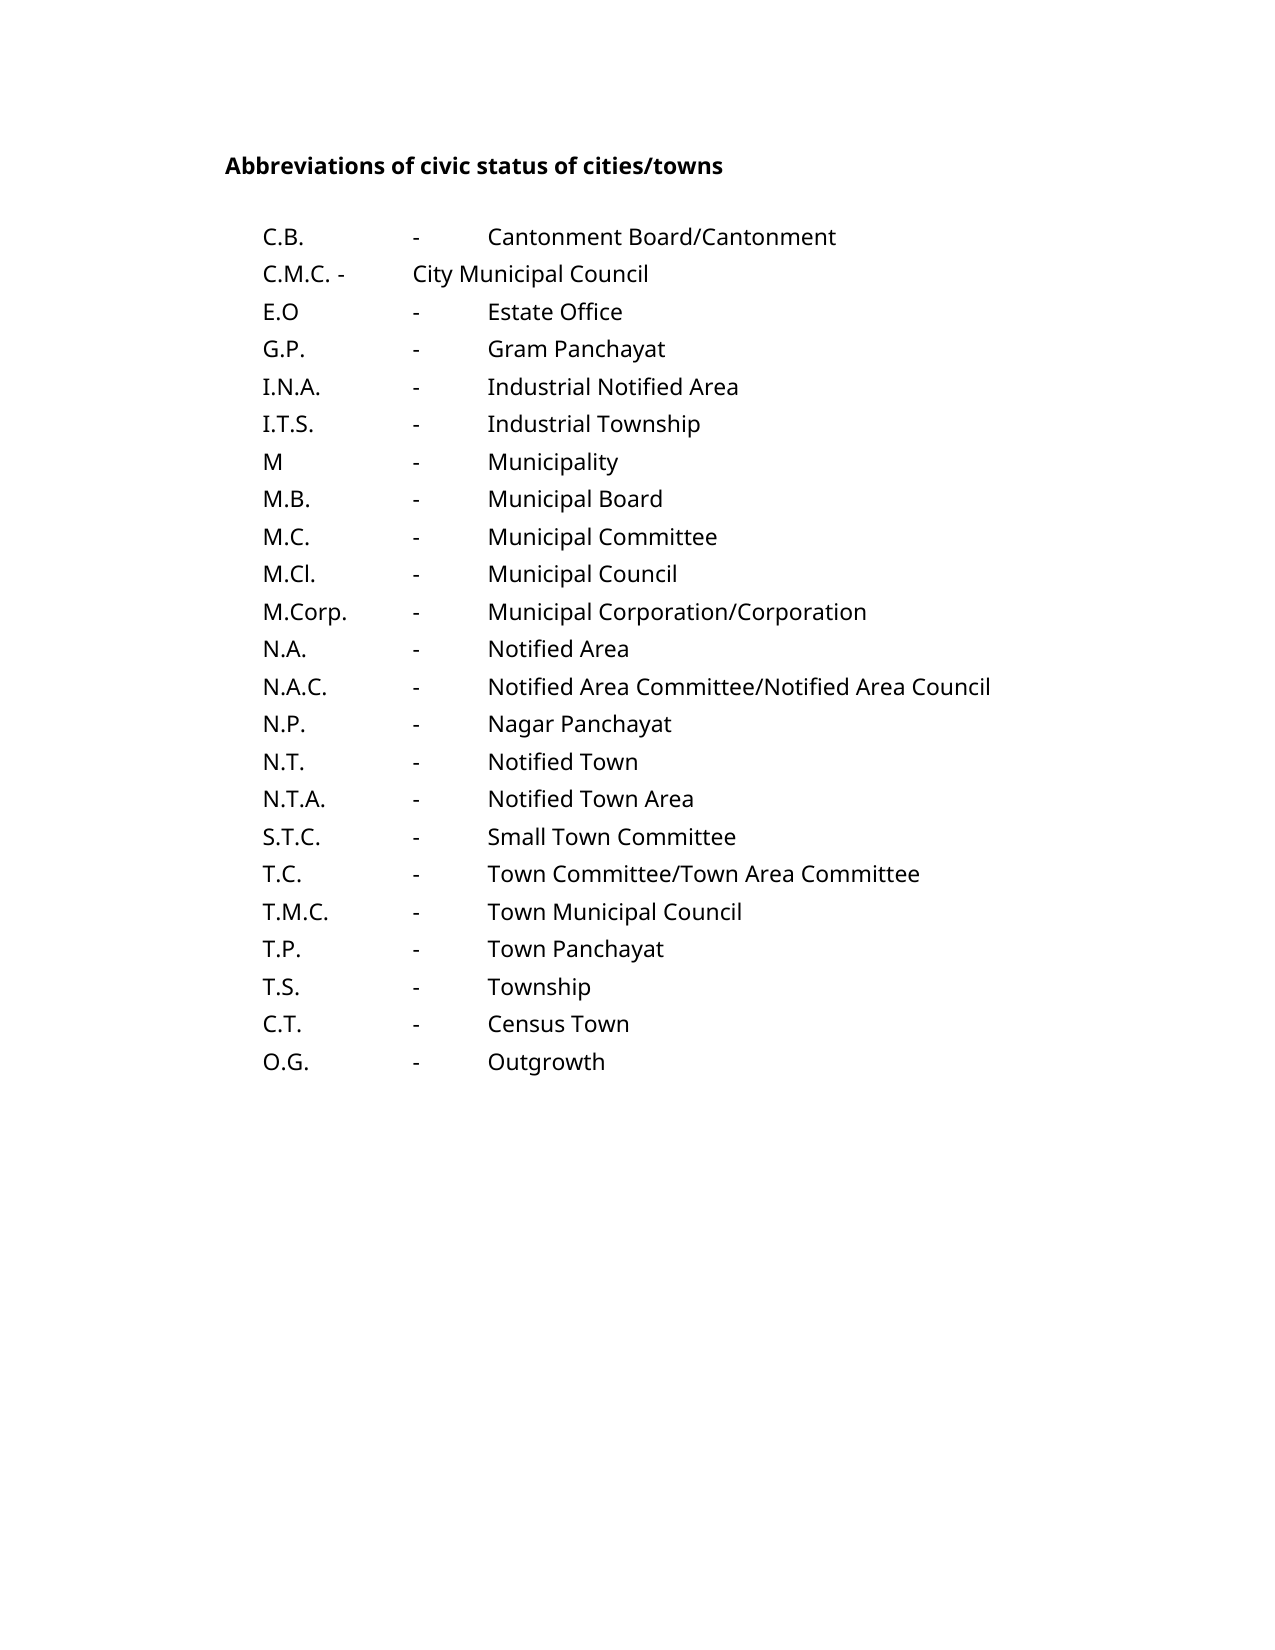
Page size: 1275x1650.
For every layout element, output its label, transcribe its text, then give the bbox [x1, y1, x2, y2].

text N.A. - Notified Area [262, 637, 1087, 662]
text M.Cl. - Municipal Council [262, 562, 1087, 587]
text M - Municipality [262, 450, 1087, 475]
text N.A.C. - Notified Area Committee/Notified Area Council [262, 675, 1087, 700]
text T.M.C. - Town Municipal Council [262, 900, 1087, 925]
text T.P. - Town Panchayat [262, 937, 1087, 962]
text I.T.S. - Industrial Township [262, 412, 1087, 437]
text M.B. - Municipal Board [262, 487, 1087, 512]
text Abbreviations of civic status of cities/towns [225, 150, 1087, 181]
text S.T.C. - Small Town Committee [262, 825, 1087, 850]
text T.C. - Town Committee/Town Area Committee [262, 862, 1087, 887]
text I.N.A. - Industrial Notified Area [262, 375, 1087, 400]
text C.B. - Cantonment Board/Cantonment [262, 225, 1087, 250]
text N.T. - Notified Town [262, 750, 1087, 775]
text N.T.A. - Notified Town Area [262, 787, 1087, 812]
text O.G. - Outgrowth [262, 1050, 1087, 1075]
text C.M.C. - City Municipal Council [262, 262, 1087, 287]
text G.P. - Gram Panchayat [262, 337, 1087, 362]
text N.P. - Nagar Panchayat [262, 712, 1087, 737]
text E.O - Estate Office [262, 300, 1087, 325]
text T.S. - Township [262, 975, 1087, 1000]
text M.Corp. - Municipal Corporation/Corporation [262, 600, 1087, 625]
text M.C. - Municipal Committee [262, 525, 1087, 550]
text C.T. - Census Town [262, 1012, 1087, 1037]
